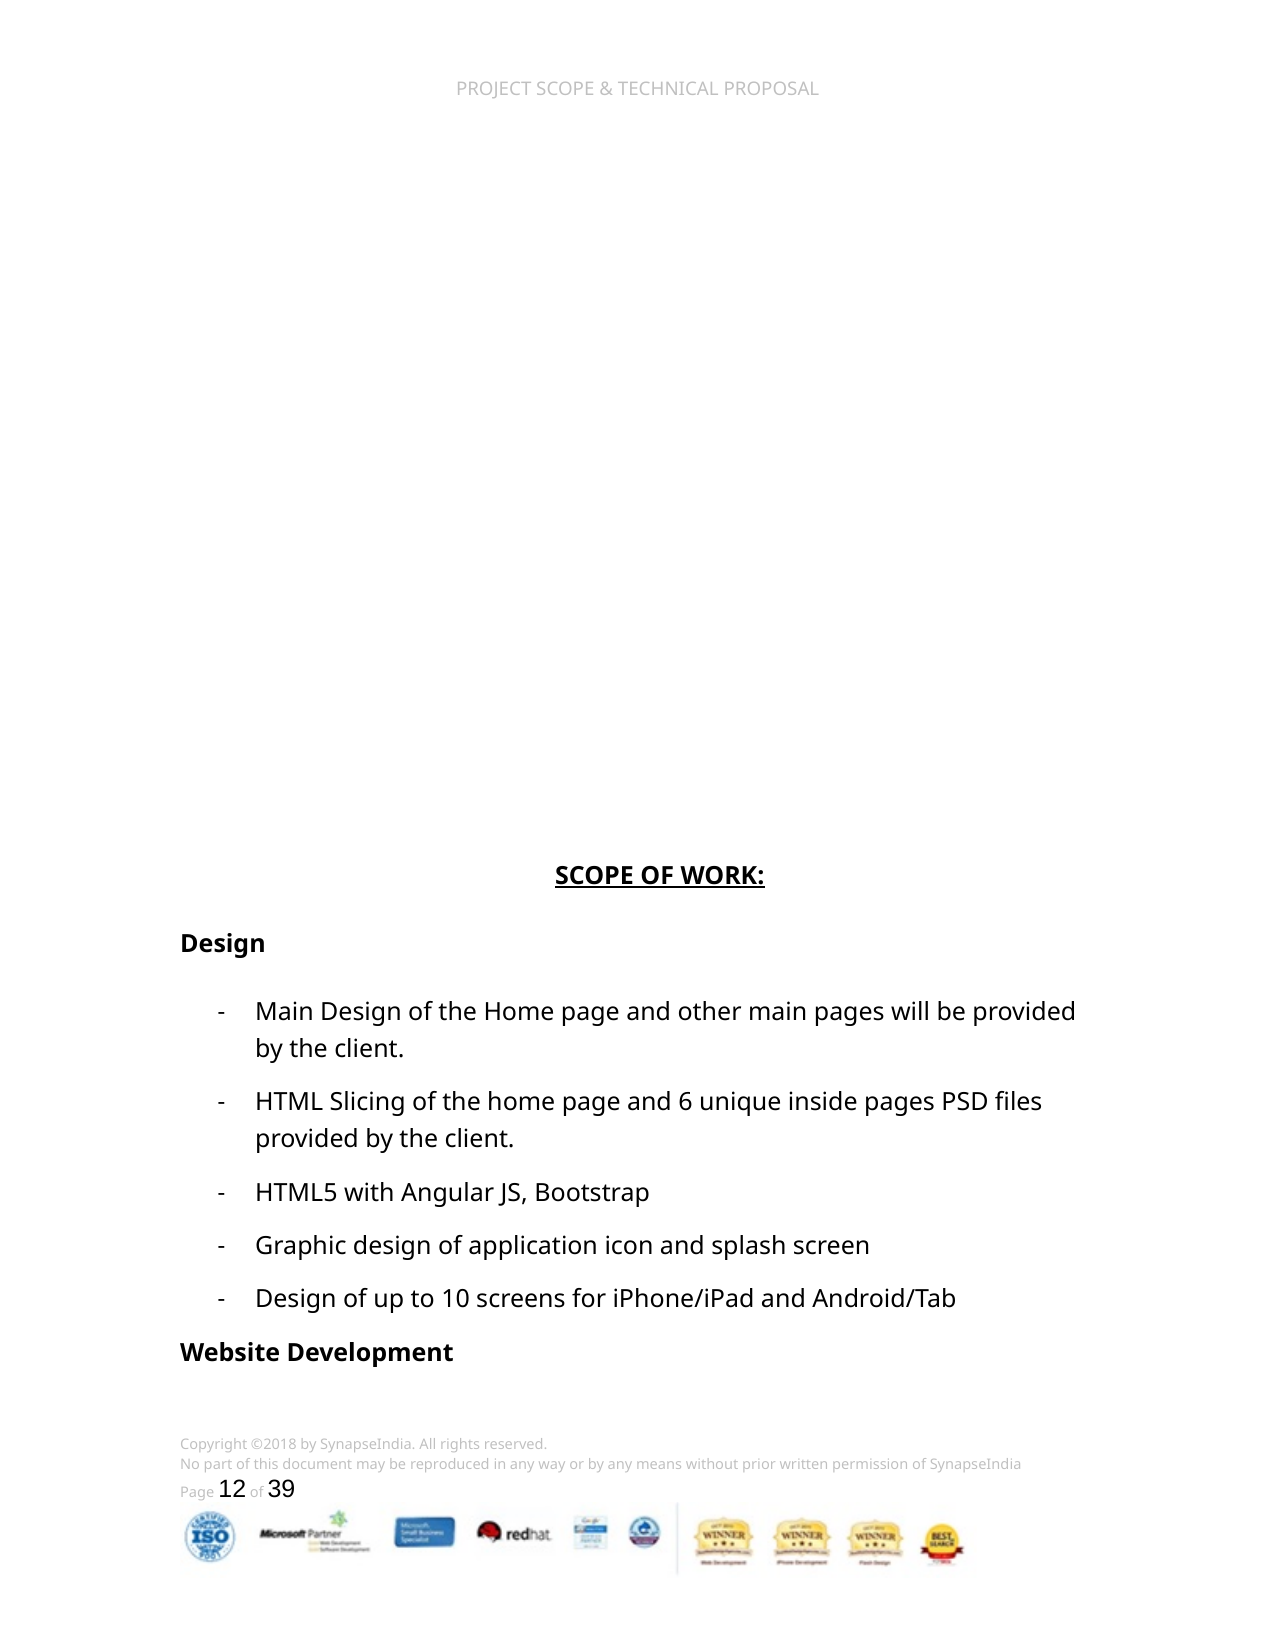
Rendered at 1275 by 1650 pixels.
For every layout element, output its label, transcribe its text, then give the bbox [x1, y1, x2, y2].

list HTML5 with Angular JS, Bootstrap [217, 1174, 1095, 1208]
list Main Design of the Home page and other main pages will be provided by the client. [217, 994, 1095, 1064]
list HTML Slicing of the home page and 6 unique inside pages PSD files provided by the client. [217, 1084, 1095, 1155]
list Design of up to 10 screens for iPhone/iPad and Android/Tab [217, 1281, 1095, 1315]
list Graphic design of application icon and splash screen [217, 1228, 1095, 1262]
picture [180, 1502, 977, 1578]
text Design [180, 926, 1095, 960]
text SCOPE OF WORK: [480, 857, 1095, 892]
text Website Development [180, 1334, 1095, 1368]
